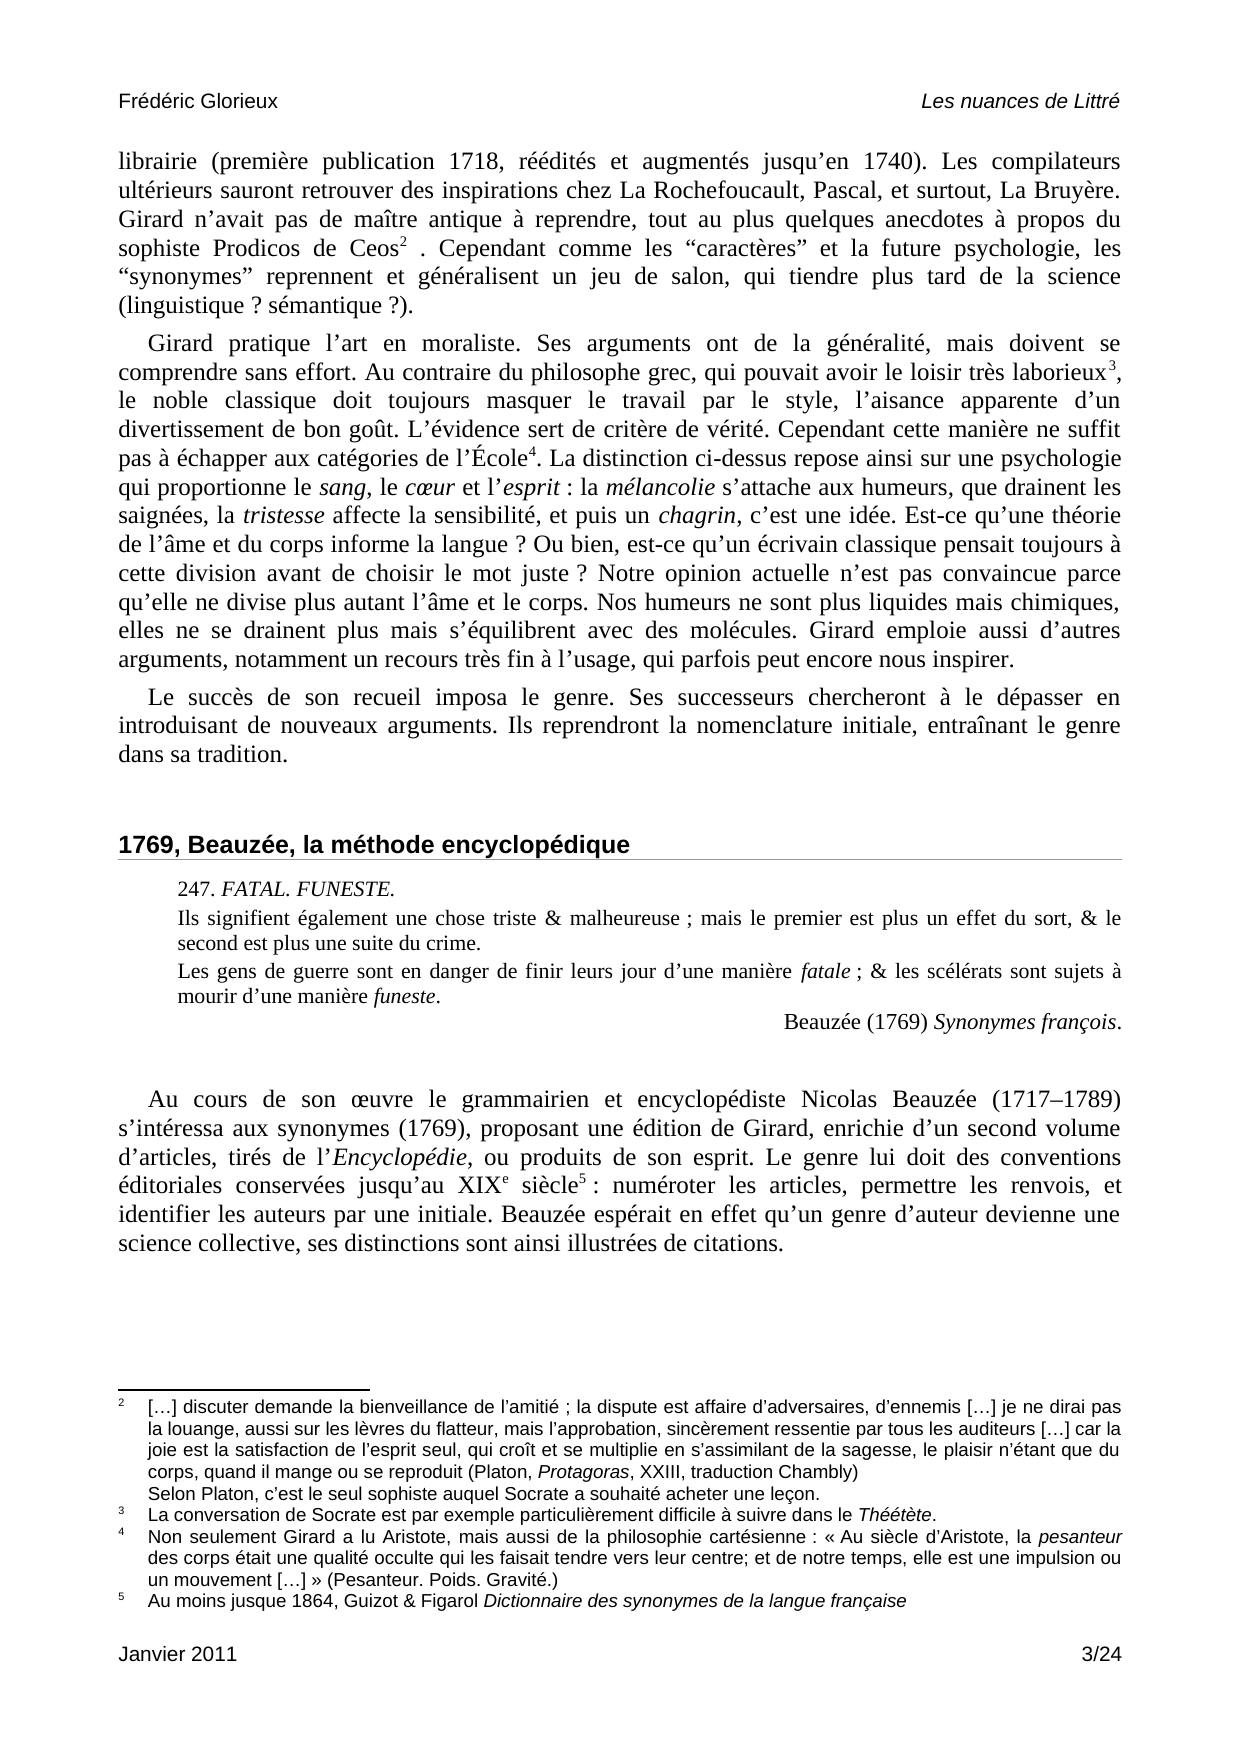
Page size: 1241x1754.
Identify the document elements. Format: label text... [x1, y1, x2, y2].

text Ils signifient également une chose triste & malheureuse ; mais le premier est plus un effet du sort, & le second est plus une suite du crime. [177, 904, 1122, 955]
text Les gens de guerre sont en danger de finir leurs jour d’une manière fatale ; & les scélérats sont sujets à mourir d’une manière funeste. [177, 958, 1122, 1008]
text librairie (première publication 1718, réédités et augmentés jusqu’en 1740). Les compilateurs ultérieurs sauront retrouver des inspirations chez La Rochefoucault, Pascal, et surtout, La Bruyère. Girard n’avait pas de maître antique à reprendre, tout au plus quelques anecdotes à propos du sophiste Prodicos de Ceos . Cependant comme les “caractères” et la future psychologie, les “synonymes” reprennent et généralisent un jeu de salon, qui tiendre plus tard de la science (linguistique ? sémantique ?). [118, 146, 1122, 319]
text 247. FATAL. FUNESTE. [177, 876, 1122, 902]
text La conversation de Socrate est par exemple particulièrement difficile à suivre dans le Théétète. [118, 1504, 1122, 1525]
text Au cours de son œuvre le grammairien et encyclopédiste Nicolas Beauzée (1717–1789) s’intéressa aux synonymes (1769), proposant une édition de Girard, enrichie d’un second volume d’articles, tirés de l’Encyclopédie, ou produits de son esprit. Le genre lui doit des conventions éditoriales conservées jusqu’au XIXe siècle : numéroter les articles, permettre les renvois, et identifier les auteurs par une initiale. Beauzée espérait en effet qu’un genre d’auteur devienne une science collective, ses distinctions sont ainsi illustrées de citations. [118, 1084, 1122, 1257]
text Au moins jusque 1864, Guizot & Figarol Dictionnaire des synonymes de la langue française [118, 1590, 1122, 1612]
text Non seulement Girard a lu Aristote, mais aussi de la philosophie cartésienne : « Au siècle d’Aristote, la pesanteur des corps était une qualité occulte qui les faisait tendre vers leur centre; et de notre temps, elle est une impulsion ou un mouvement […] » (Pesanteur. Poids. Gravité.) [118, 1525, 1122, 1590]
text Girard pratique l’art en moraliste. Ses arguments ont de la généralité, mais doivent se comprendre sans effort. Au contraire du philosophe grec, qui pouvait avoir le loisir très laborieux, le noble classique doit toujours masquer le travail par le style, l’aisance apparente d’un divertissement de bon goût. L’évidence sert de critère de vérité. Cependant cette manière ne suffit pas à échapper aux catégories de l’École. La distinction ci-dessus repose ainsi sur une psychologie qui proportionne le sang, le cœur et l’esprit : la mélancolie s’attache aux humeurs, que drainent les saignées, la tristesse affecte la sensibilité, et puis un chagrin, c’est une idée. Est-ce qu’une théorie de l’âme et du corps informe la langue ? Ou bien, est-ce qu’un écrivain classique pensait toujours à cette division avant de choisir le mot juste ? Notre opinion actuelle n’est pas convaincue parce qu’elle ne divise plus autant l’âme et le corps. Nos humeurs ne sont plus liquides mais chimiques, elles ne se drainent plus mais s’équilibrent avec des molécules. Girard emploie aussi d’autres arguments, notamment un recours très fin à l’usage, qui parfois peut encore nous inspirer. [118, 328, 1122, 673]
text Le succès de son recueil imposa le genre. Ses successeurs chercheront à le dépasser en introduisant de nouveaux arguments. Ils reprendront la nomenclature initiale, entraînant le genre dans sa tradition. [118, 682, 1122, 768]
text […] discuter demande la bienveillance de l’amitié ; la dispute est affaire d’adversaires, d’ennemis […] je ne dirai pas la louange, aussi sur les lèvres du flatteur, mais l’approbation, sincèrement ressentie par tous les auditeurs […] car la joie est la satisfaction de l’esprit seul, qui croît et se multiplie en s’assimilant de la sagesse, le plaisir n’étant que du corps, quand il mange ou se reproduit (Platon, Protagoras, XXIII, traduction Chambly) Selon Platon, c’est le seul sophiste auquel Socrate a souhaité acheter une leçon. [118, 1396, 1122, 1504]
subtitle 1769, Beauzée, la méthode encyclopédique [118, 830, 1122, 859]
text Beauzée (1769) Synonymes françois. [236, 1008, 1122, 1035]
